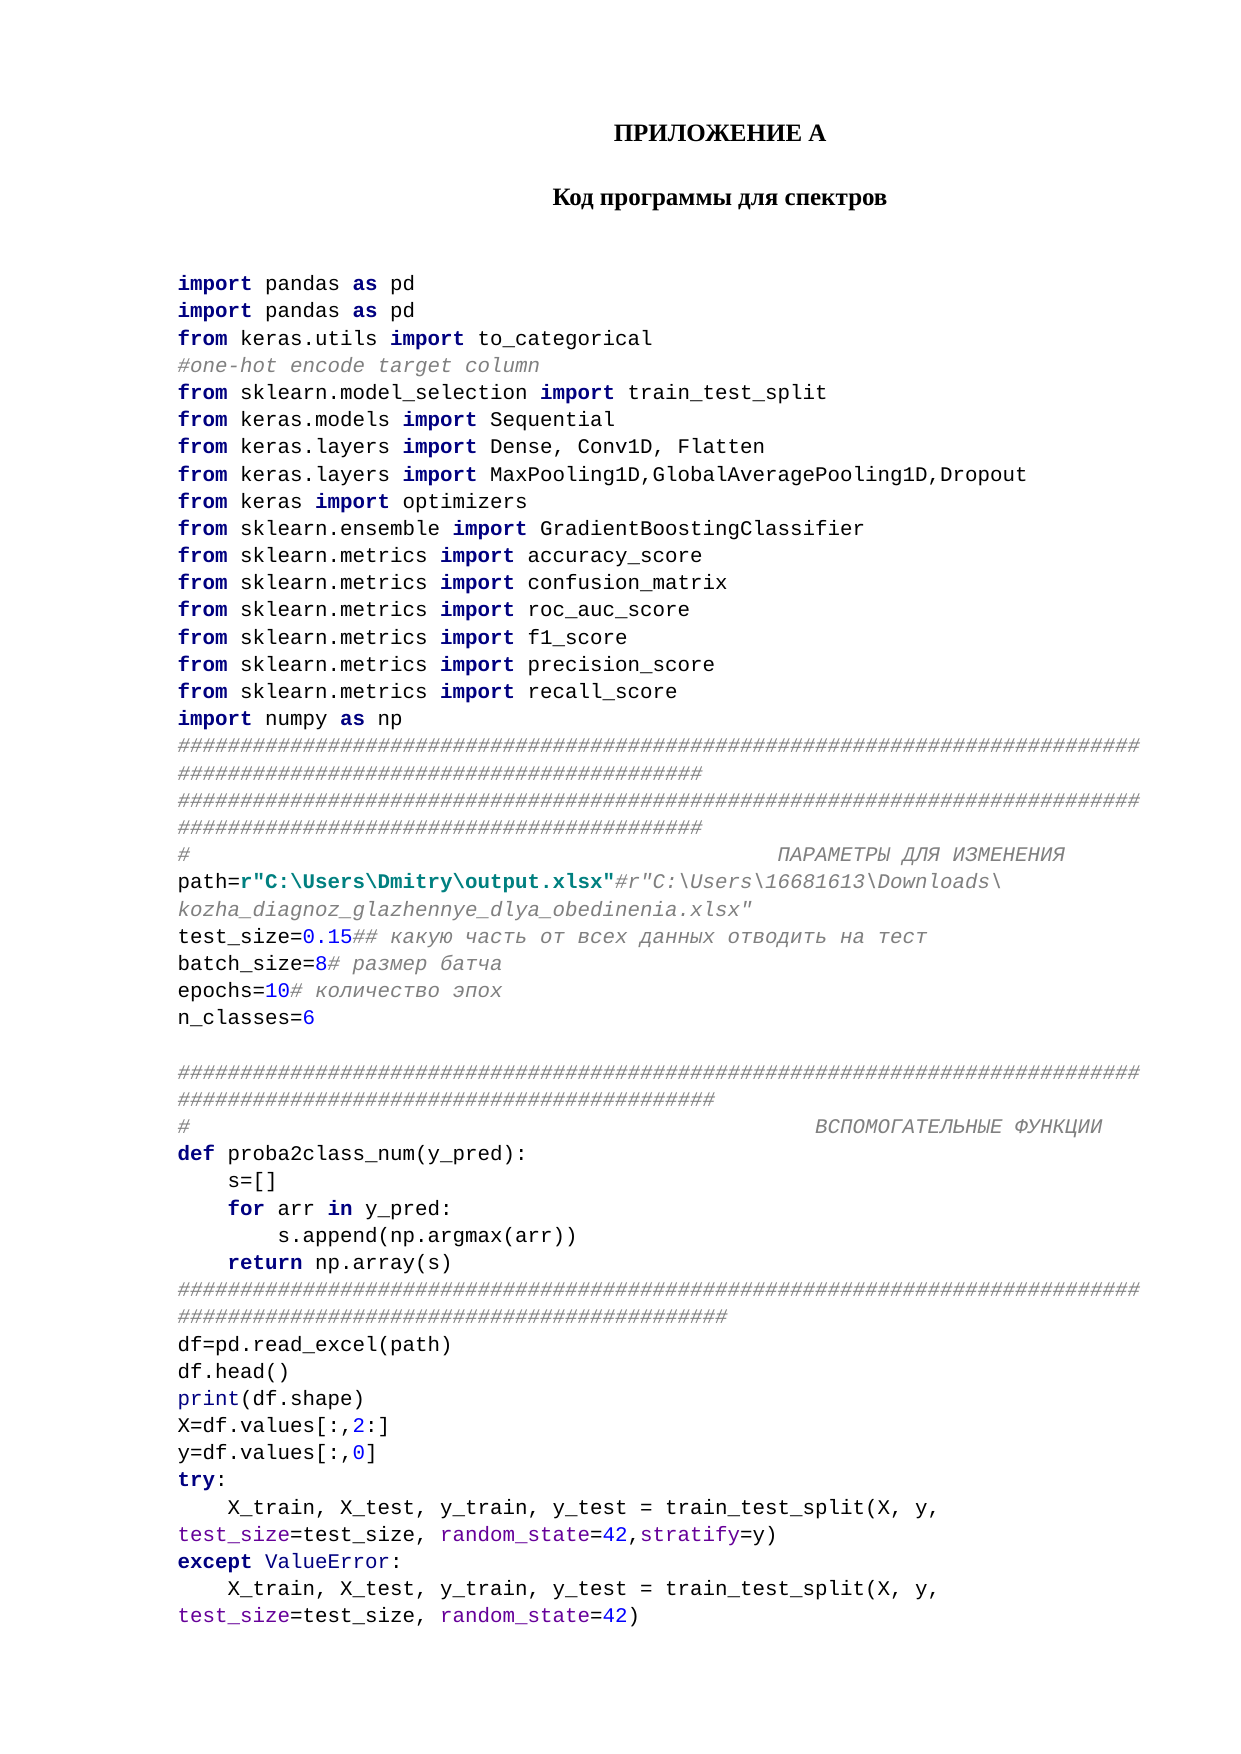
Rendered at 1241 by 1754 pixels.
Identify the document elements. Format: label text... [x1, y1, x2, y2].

text path=r"C:\Users\Dmitry\output.xlsx"#r"C:\Users\16681613\Downloads\kozha_diagnoz_glazhennye_dlya_obedinenia.xlsx" [177, 871, 1152, 922]
text from keras.layers import Dense, Conv1D, Flatten [177, 436, 1152, 460]
text ####################################################################################################################### [177, 790, 1152, 841]
text import numpy as np [177, 708, 1152, 732]
text ####################################################################################################################### [177, 735, 1152, 786]
text from keras.utils import to_categorical [177, 328, 1152, 351]
text X_train, X_test, y_train, y_test = train_test_split(X, y, test_size=test_size, random_state=42) [177, 1578, 1152, 1629]
text # ПАРАМЕТРЫ ДЛЯ ИЗМЕНЕНИЯ [177, 844, 1152, 868]
text from sklearn.metrics import precision_score [177, 654, 1152, 677]
text y=df.values[:,0] [177, 1442, 1152, 1466]
text test_size=0.15## какую часть от всех данных отводить на тест [177, 926, 1152, 949]
text # ВСПОМОГАТЕЛЬНЫЕ ФУНКЦИИ [177, 1116, 1152, 1140]
text #one-hot encode target column [177, 355, 1152, 378]
text from keras import optimizers [177, 491, 1152, 514]
text from sklearn.model_selection import train_test_split [177, 382, 1152, 406]
text def proba2class_num(y_pred): [177, 1143, 1152, 1167]
text import pandas as pd [177, 300, 1152, 324]
text except ValueError: [177, 1551, 1152, 1575]
text n_classes=6 [177, 1007, 1152, 1031]
text df=pd.read_excel(path) [177, 1333, 1152, 1357]
text ######################################################################################################################### [177, 1279, 1152, 1330]
subtitle ПРИЛОЖЕНИЕ А [214, 118, 1152, 147]
subtitle Код программы для спектров [214, 182, 1152, 211]
text X_train, X_test, y_train, y_test = train_test_split(X, y, test_size=test_size, random_state=42,stratify=y) [177, 1497, 1152, 1547]
text from keras.layers import MaxPooling1D,GlobalAveragePooling1D,Dropout [177, 463, 1152, 487]
text from sklearn.ensemble import GradientBoostingClassifier [177, 518, 1152, 542]
text try: [177, 1469, 1152, 1493]
text s.append(np.argmax(arr)) [177, 1225, 1152, 1248]
text from sklearn.metrics import confusion_matrix [177, 572, 1152, 596]
text from sklearn.metrics import f1_score [177, 627, 1152, 650]
text from sklearn.metrics import roc_auc_score [177, 599, 1152, 623]
text return np.array(s) [177, 1252, 1152, 1276]
text epochs=10# количество эпох [177, 980, 1152, 1004]
text X=df.values[:,2:] [177, 1415, 1152, 1439]
text batch_size=8# размер батча [177, 953, 1152, 977]
text df.head() [177, 1361, 1152, 1384]
text from sklearn.metrics import recall_score [177, 681, 1152, 705]
text for arr in y_pred: [177, 1198, 1152, 1221]
text import pandas as pd [177, 273, 1152, 297]
text ######################################################################################################################## [177, 1062, 1152, 1112]
text from keras.models import Sequential [177, 409, 1152, 433]
text s=[] [177, 1170, 1152, 1194]
text print(df.shape) [177, 1388, 1152, 1412]
text from sklearn.metrics import accuracy_score [177, 545, 1152, 569]
